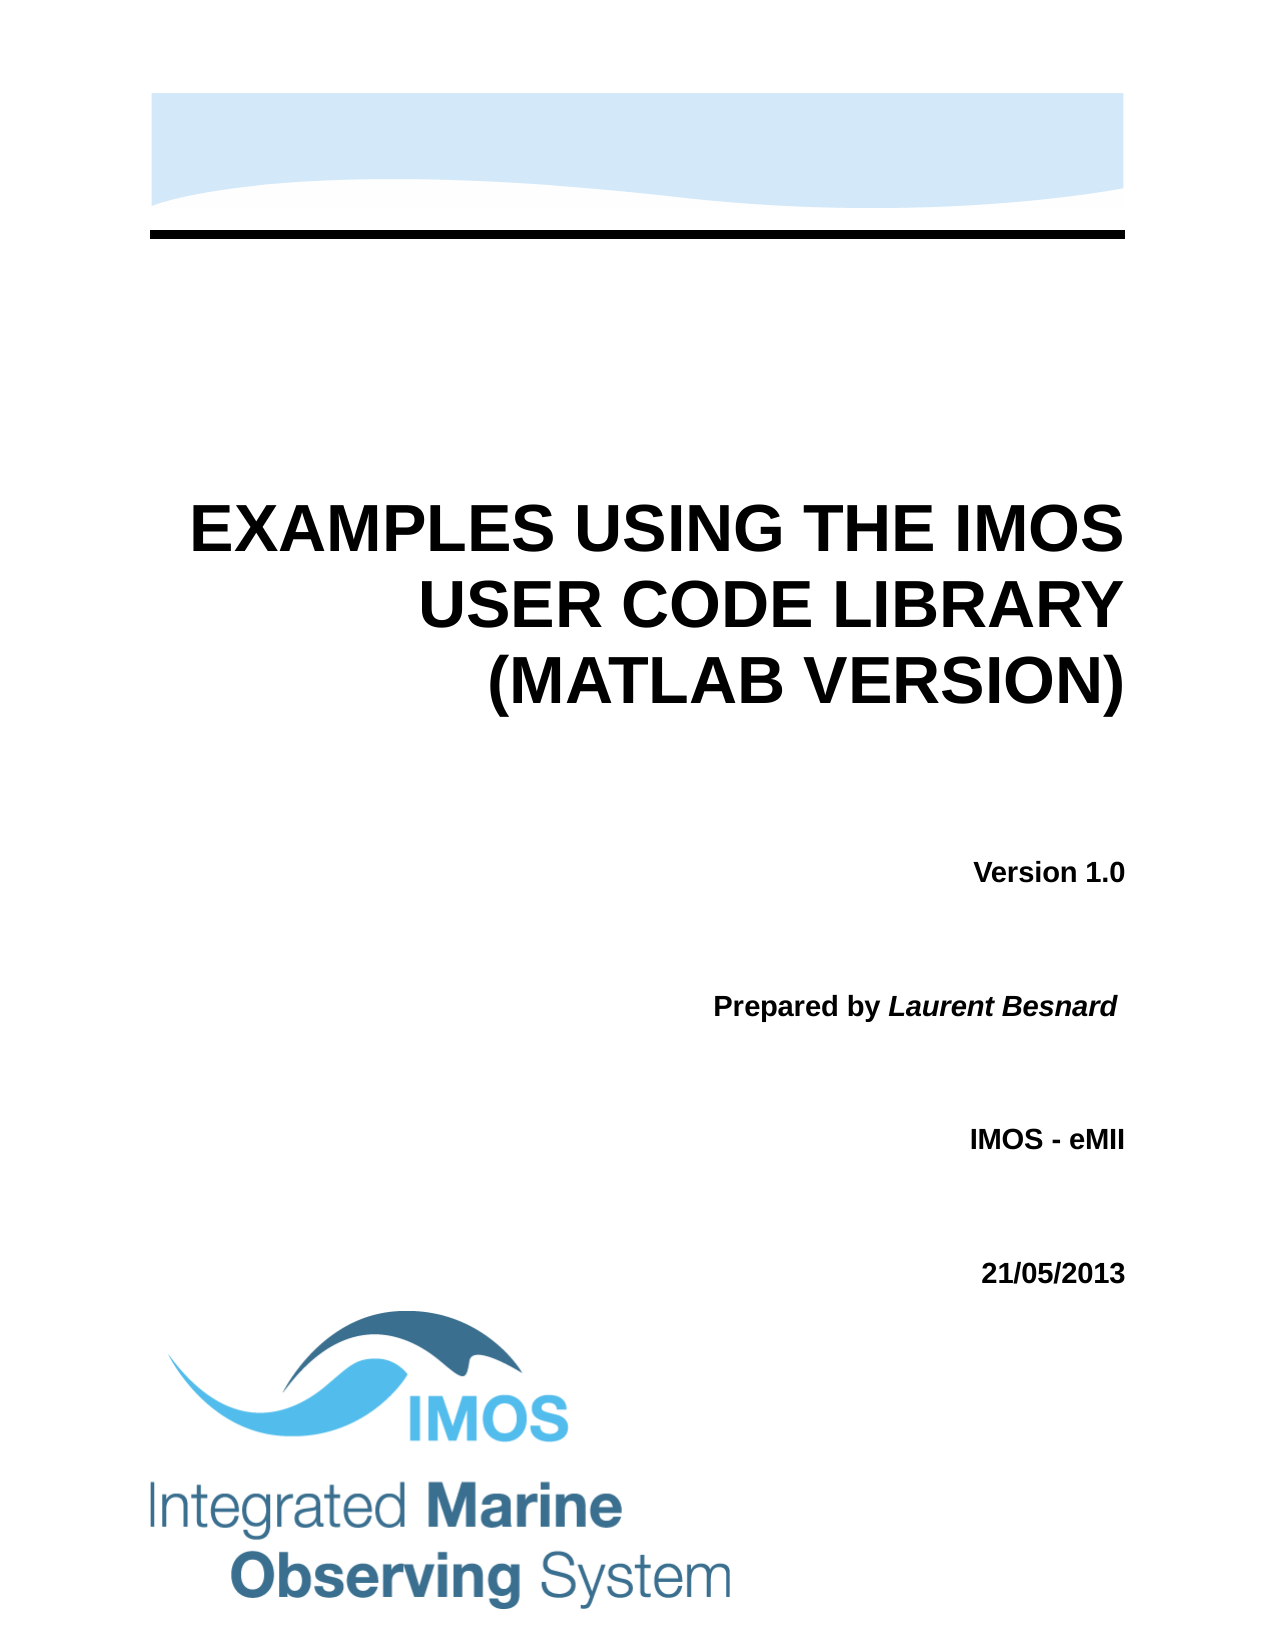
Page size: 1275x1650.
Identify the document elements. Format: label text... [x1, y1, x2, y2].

text IMOS - eMII [150, 1122, 1125, 1156]
subtitle EXAMPLES USING THE IMOS USER CODE LIBRARY (MATLAB VERSION) [150, 490, 1125, 718]
text Prepared by Laurent Besnard [150, 989, 1125, 1022]
picture [150, 1311, 730, 1609]
text Version 1.0 [150, 855, 1125, 889]
text 21/05/2013 [150, 1256, 1125, 1289]
picture [151, 93, 1124, 208]
